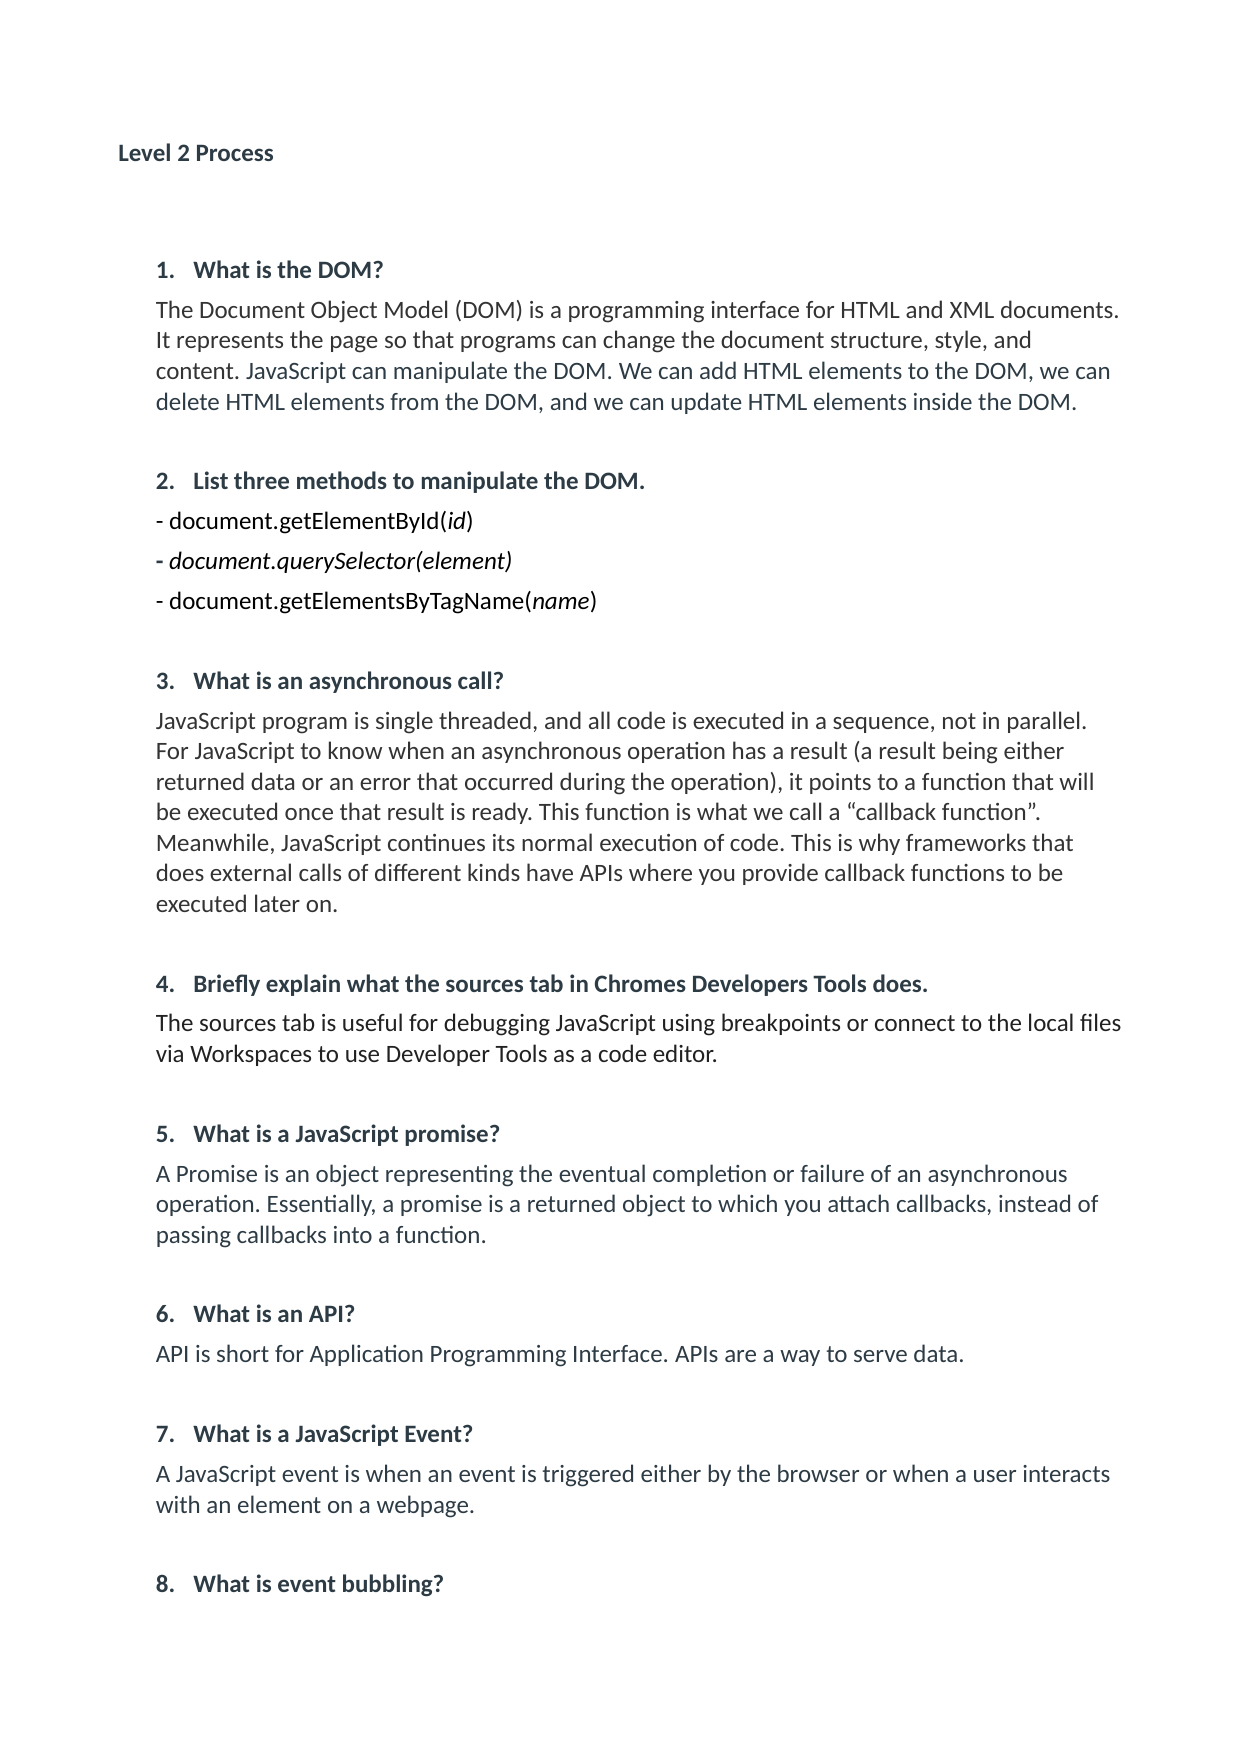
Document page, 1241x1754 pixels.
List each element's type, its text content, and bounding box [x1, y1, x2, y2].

list Briefly explain what the sources tab in Chromes Developers Tools does. [156, 968, 1122, 998]
list What is the DOM? [156, 254, 1122, 285]
text The sources tab is useful for debugging JavaScript using breakpoints or connect to the local files via Workspaces to use Developer Tools as a code editor. [156, 1008, 1122, 1069]
list What is a JavaScript Event? [156, 1418, 1122, 1449]
text A Promise is an object representing the eventual completion or failure of an asynchronous operation. Essentially, a promise is a returned object to which you attach callbacks, instead of passing callbacks into a function. [156, 1158, 1122, 1249]
text - document.getElementById(id) [118, 505, 1122, 536]
text JavaScript program is single threaded, and all code is executed in a sequence, not in parallel. For JavaScript to know when an asynchronous operation has a result (a result being either returned data or an error that occurred during the operation), it points to a function that will be executed once that result is ready. This function is what we call a “callback function”. Meanwhile, JavaScript continues its normal execution of code. This is why frameworks that does external calls of different kinds have APIs where you provide callback functions to be executed later on. [156, 705, 1122, 918]
list What is a JavaScript promise? [156, 1118, 1122, 1148]
list What is event bubbling? [156, 1568, 1122, 1599]
text API is short for Application Programming Interface. APIs are a way to serve data. [118, 1338, 1122, 1369]
text The Document Object Model (DOM) is a programming interface for HTML and XML documents. It represents the page so that programs can change the document structure, style, and content. JavaScript can manipulate the DOM. We can add HTML elements to the DOM, we can delete HTML elements from the DOM, and we can update HTML elements inside the DOM. [156, 294, 1122, 416]
list List three methods to manipulate the DOM. [156, 465, 1122, 496]
list What is an API? [156, 1299, 1122, 1329]
text - document.getElementsByTagName(name) [118, 585, 1122, 616]
text A JavaScript event is when an event is triggered either by the browser or when a user interacts with an element on a webpage. [156, 1458, 1122, 1519]
text Level 2 Process [118, 137, 1122, 167]
list What is an asynchronous call? [156, 665, 1122, 695]
text - document.querySelector(element) [118, 545, 1122, 576]
